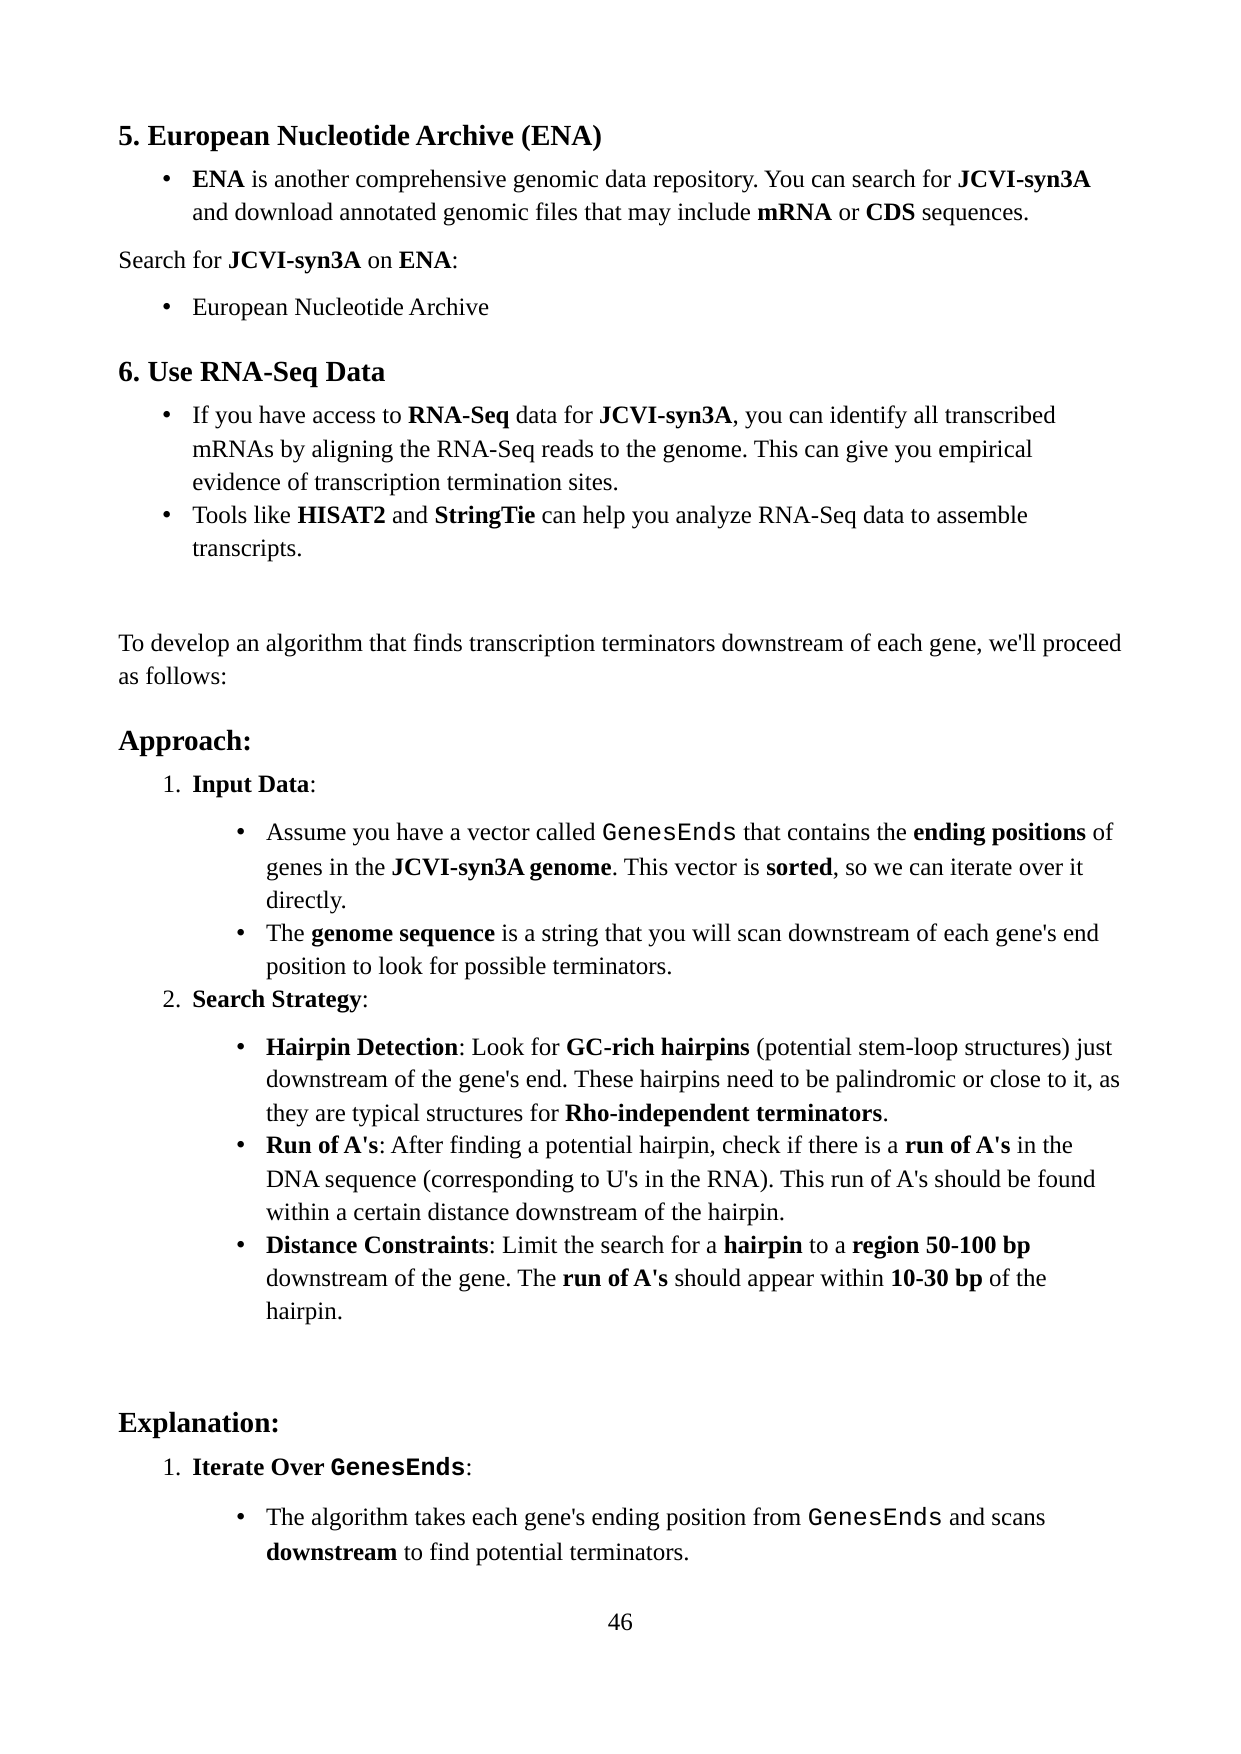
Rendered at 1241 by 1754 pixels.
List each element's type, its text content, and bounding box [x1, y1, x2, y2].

list Iterate Over GenesEnds: [162, 1452, 1122, 1482]
list Distance Constraints: Limit the search for a hairpin to a region 50-100 bp downstream of the gene. The run of A's should appear within 10-30 bp of the hairpin. [236, 1230, 1122, 1324]
list Hairpin Detection: Look for GC-rich hairpins (potential stem-loop structures) just downstream of the gene's end. These hairpins need to be palindromic or close to it, as they are typical structures for Rho-independent terminators. [236, 1032, 1122, 1126]
list Search Strategy: [162, 984, 1122, 1013]
list The genome sequence is a string that you will scan downstream of each gene's end position to look for possible terminators. [236, 918, 1122, 980]
list Run of A's: After finding a potential hairpin, check if there is a run of A's in the DNA sequence (corresponding to U's in the RNA). This run of A's should be found within a certain distance downstream of the hairpin. [236, 1131, 1122, 1225]
list Assume you have a vector called GenesEnds that contains the ending positions of genes in the JCVI-syn3A genome. This vector is sorted, so we can iterate over it directly. [236, 817, 1122, 914]
subtitle Approach: [118, 723, 1122, 757]
list If you have access to RNA-Seq data for JCVI-syn3A, you can identify all transcribed mRNAs by aligning the RNA-Seq reads to the genome. This can give you empirical evidence of transcription termination sites. [162, 401, 1122, 495]
list European Nucleotide Archive [162, 292, 1122, 321]
subtitle 5. European Nucleotide Archive (ENA) [118, 118, 1122, 152]
subtitle Explanation: [118, 1406, 1122, 1439]
list ENA is another comprehensive genomic data repository. You can search for JCVI-syn3A and download annotated genomic files that may include mRNA or CDS sequences. [162, 164, 1122, 226]
list The algorithm takes each gene's ending position from GenesEnds and scans downstream to find potential terminators. [236, 1502, 1122, 1565]
list Input Data: [162, 769, 1122, 798]
list Tools like HISAT2 and StringTie can help you analyze RNA-Seq data to assemble transcripts. [162, 500, 1122, 561]
text Search for JCVI-syn3A on ENA: [118, 245, 1122, 273]
subtitle 6. Use RNA-Seq Data [118, 354, 1122, 388]
text To develop an algorithm that finds transcription terminators downstream of each gene, we'll proceed as follows: [118, 628, 1122, 690]
